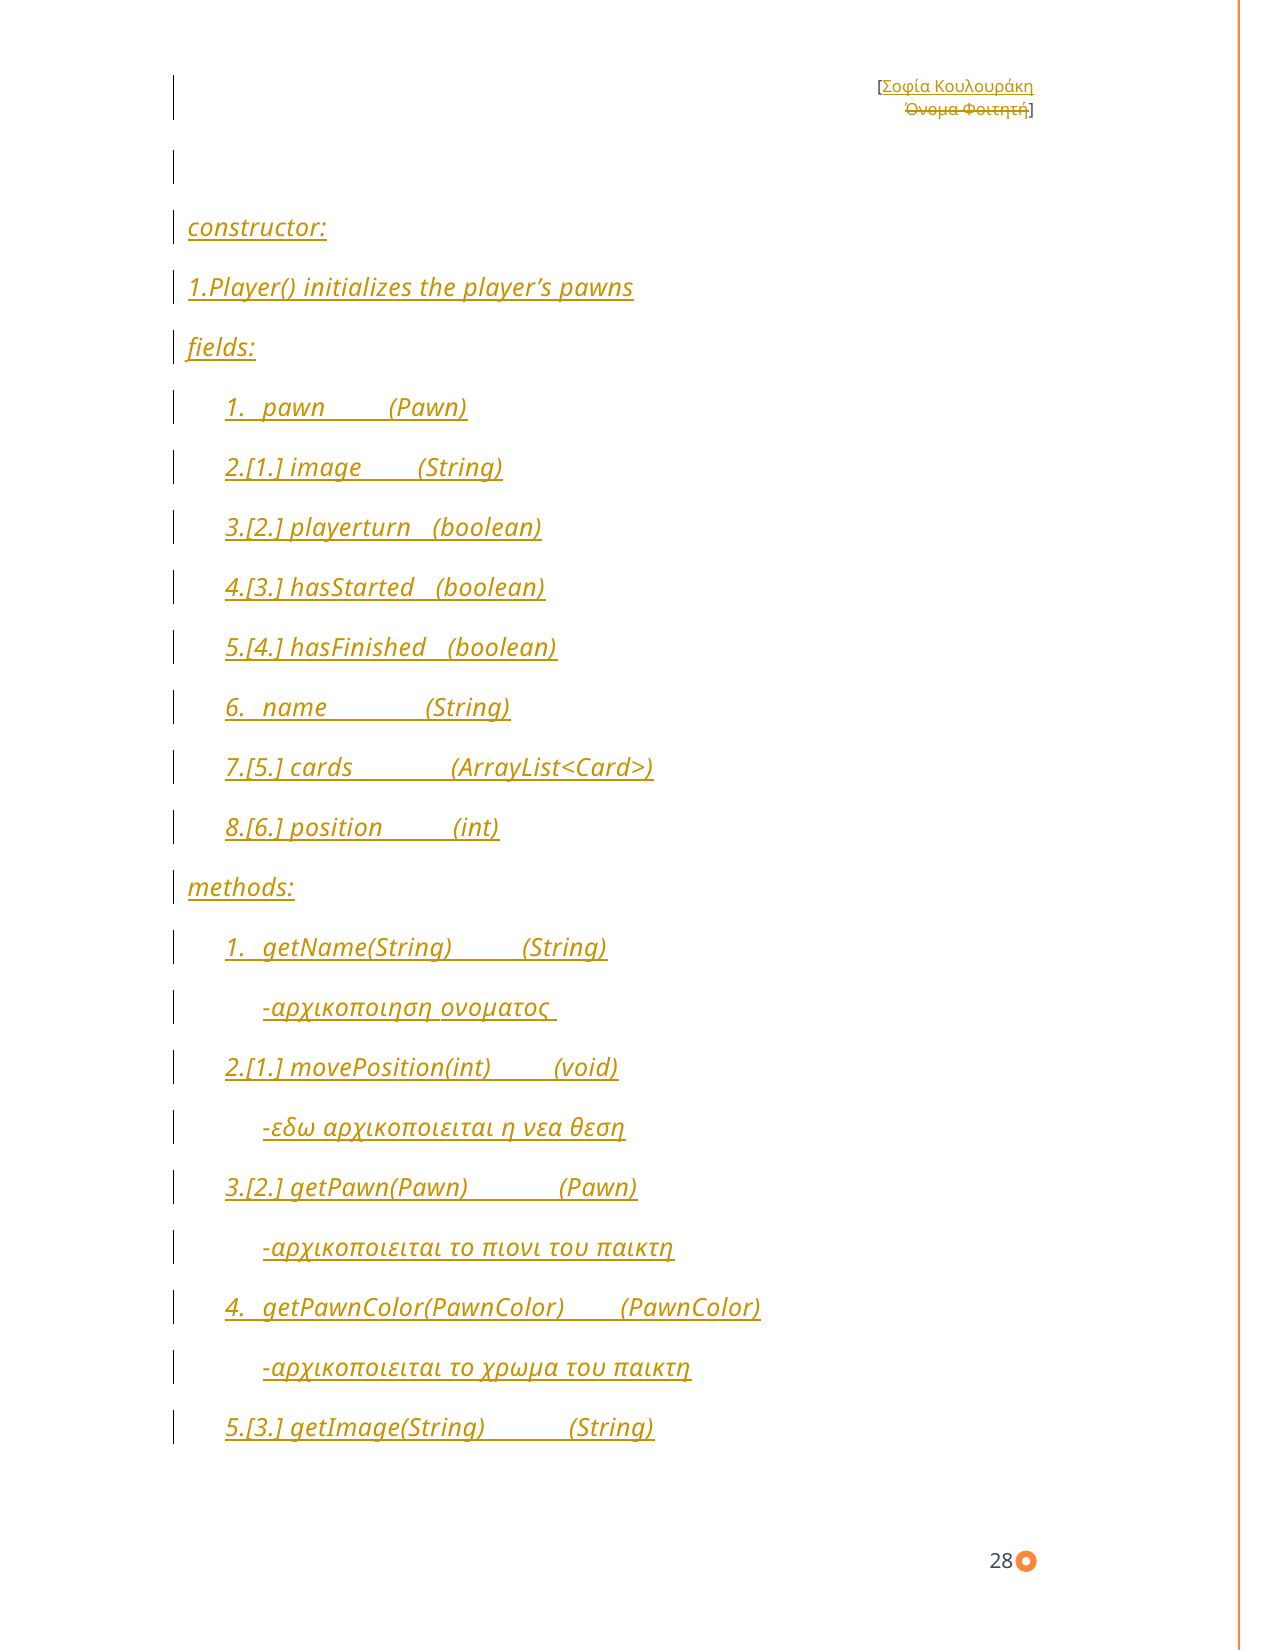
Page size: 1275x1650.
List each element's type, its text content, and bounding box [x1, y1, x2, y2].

text methods: [187, 870, 1034, 904]
list -αρχικοποιειται το πιονι του παικτη [225, 1230, 1034, 1264]
list getPawn(Pawn) (Pawn) [225, 1170, 1034, 1204]
list -αρχικοποιειται το χρωμα του παικτη [225, 1350, 1034, 1384]
list cards (ArrayList<Card>) [225, 750, 1034, 784]
list playerturn (boolean) [225, 510, 1034, 544]
list getName(String) (String) [225, 930, 1034, 964]
list hasFinished (boolean) [225, 630, 1034, 664]
list hasStarted (boolean) [225, 570, 1034, 604]
text 1.Player() initializes the player’s pawns [187, 270, 1034, 304]
list pawn (Pawn) [225, 390, 1034, 424]
list position (int) [225, 810, 1034, 844]
list getImage(String) (String) [225, 1410, 1034, 1444]
list getPawnColor(PawnColor) (PawnColor) [225, 1290, 1034, 1324]
text constructor: [187, 210, 1034, 244]
list -αρχικοποιηση ονοματος [225, 990, 1034, 1024]
list movePosition(int) (void) [225, 1050, 1034, 1084]
list image (String) [225, 450, 1034, 484]
list -εδω αρχικοποιειται η νεα θεση [225, 1110, 1034, 1144]
text fields: [187, 330, 1034, 364]
list name (String) [225, 690, 1034, 724]
